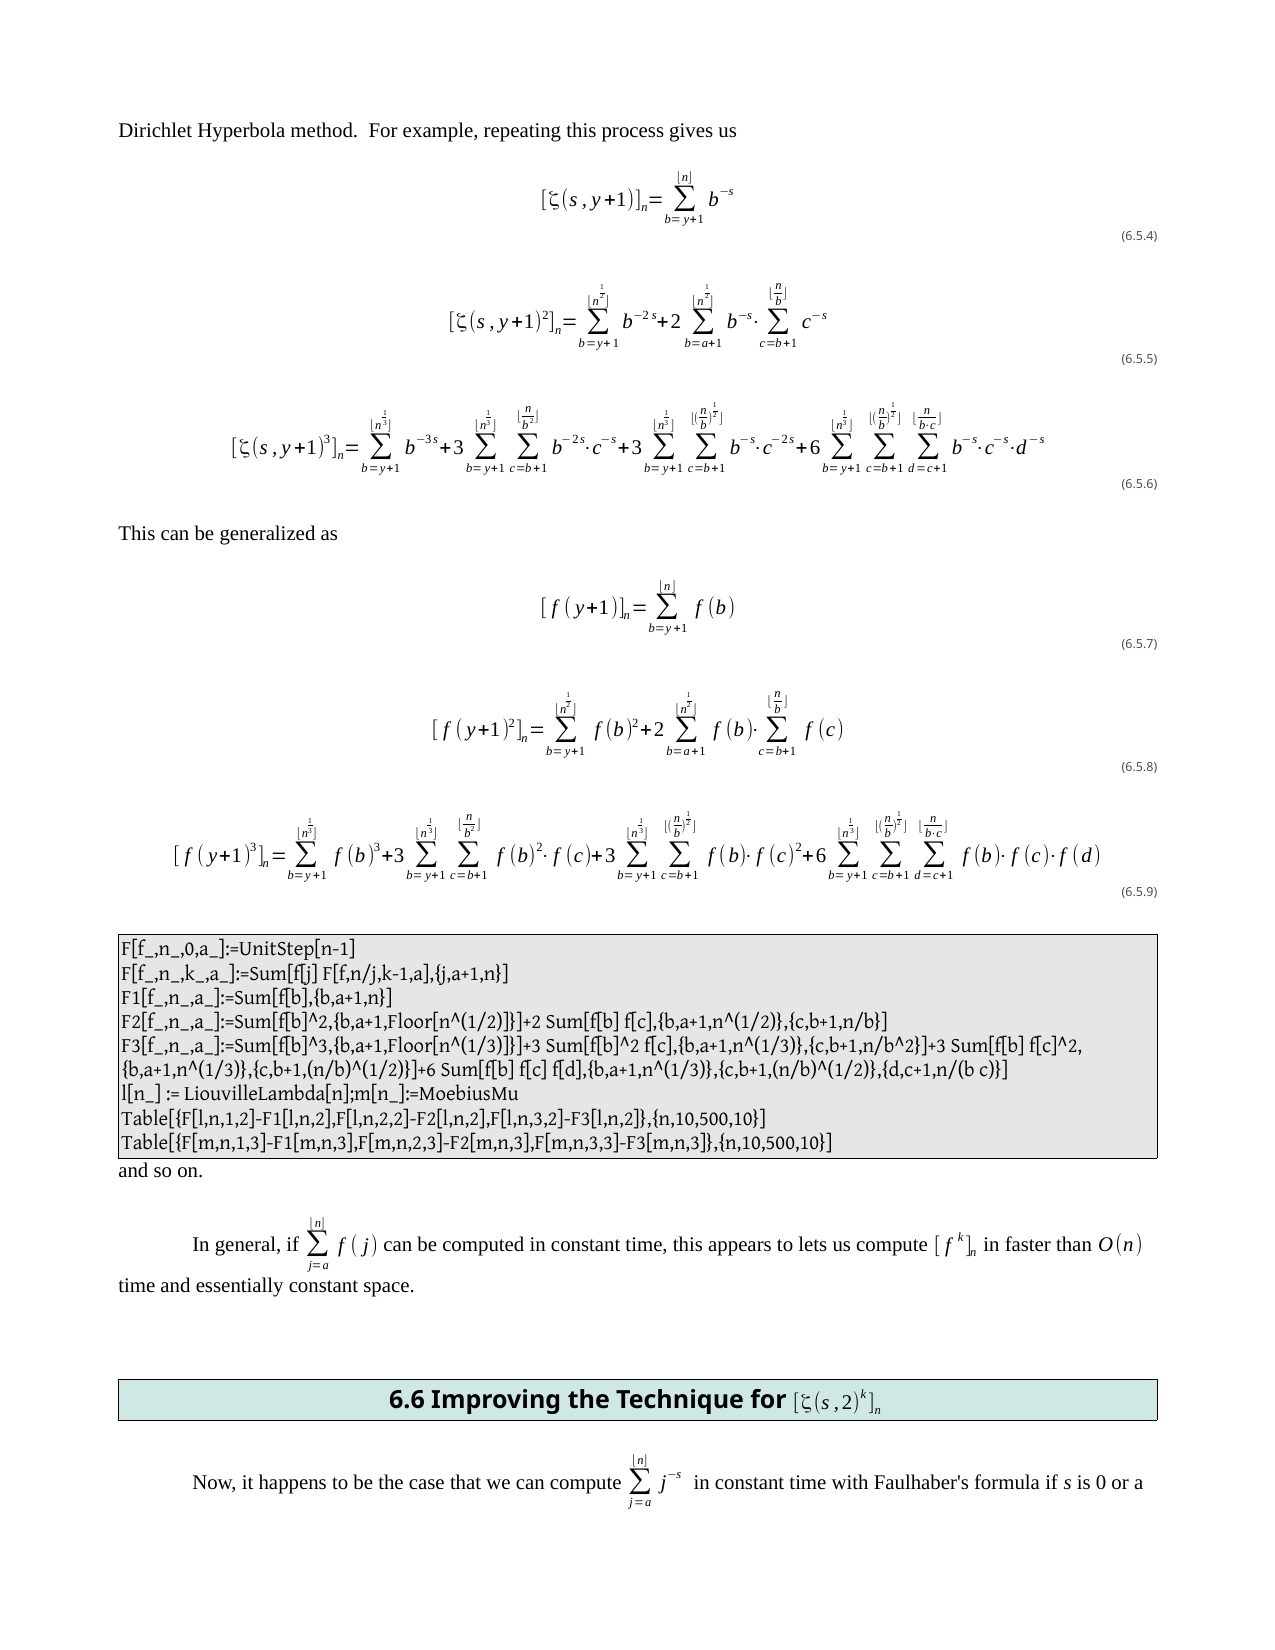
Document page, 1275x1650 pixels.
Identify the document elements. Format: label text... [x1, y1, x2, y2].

text F2[f_,n_,a_]:=Sum[f[b]^2,{b,a+1,Floor[n^(1/2)]}]+2 Sum[f[b] f[c],{b,a+1,n^(1/2)},{c,b+1,n/b}] [393, 1007, 1157, 1031]
text Table[{F[m,n,1,3]-F1[m,n,3],F[m,n,2,3]-F2[m,n,3],F[m,n,3,3]-F3[m,n,3]},{n,10,500,10}] [119, 1128, 1157, 1158]
text (6.5.7) [118, 636, 1157, 653]
text Should we recursively apply (6.5.1) to itself until is eliminated entirely (we can stop the recursion when k is 0, given that ), we'll be left with nested sums and have, essentially, expressedwith the Dirichlet Hyperbola method. For example, repeating this process gives us [118, 118, 1157, 142]
text F3[f_,n_,a_]:=Sum[f[b]^3,{b,a+1,Floor[n^(1/3)]}]+3 Sum[f[b]^2 f[c],{b,a+1,n^(1/3)},{c,b+1,n/b^2}]+3 Sum[f[b] f[c]^2,{b,a+1,n^(1/3)},{c,b+1,(n/b)^(1/2)}]+6 Sum[f[b] f[c] f[d],{b,a+1,n^(1/3)},{c,b+1,(n/b)^(1/2)},{d,c+1,n/(b c)}] [889, 1031, 1157, 1079]
text This can be generalized as [118, 521, 1157, 545]
text (6.5.8) [118, 758, 1157, 776]
text In general, ifcan be computed in constant time, this appears to lets us computein faster thantime and essentially constant space. [118, 1216, 1157, 1297]
text Now, it happens to be the case that we can compute in constant time with Faulhaber's formula if s is 0 or a positive integer. s=0 is particularly simple, of course, and in fact, we can trivially specialize (6.5.1) as [118, 1454, 1157, 1510]
text Table[{F[l,n,1,2]-F1[l,n,2],F[l,n,2,2]-F2[l,n,2],F[l,n,3,2]-F3[l,n,2]},{n,10,500,10}] [519, 1103, 1157, 1128]
text (6.5.9) [118, 883, 1157, 900]
title 6.6 Improving the Technique for [119, 1380, 1157, 1420]
text F[f_,n_,0,a_]:=UnitStep[n-1] [119, 935, 1157, 958]
text and so on. [118, 1159, 1157, 1182]
text (6.5.4) [118, 227, 1157, 244]
text (6.5.5) [118, 350, 1157, 367]
text F[f_,n_,k_,a_]:=Sum[f[j] F[f,n/j,k-1,a],{j,a+1,n}] [356, 958, 1157, 983]
text F1[f_,n_,a_]:=Sum[f[b],{b,a+1,n}] [393, 983, 1157, 1007]
text l[n_] := LiouvilleLambda[n];m[n_]:=MoebiusMu [119, 1079, 1157, 1103]
text (6.5.6) [118, 475, 1157, 492]
